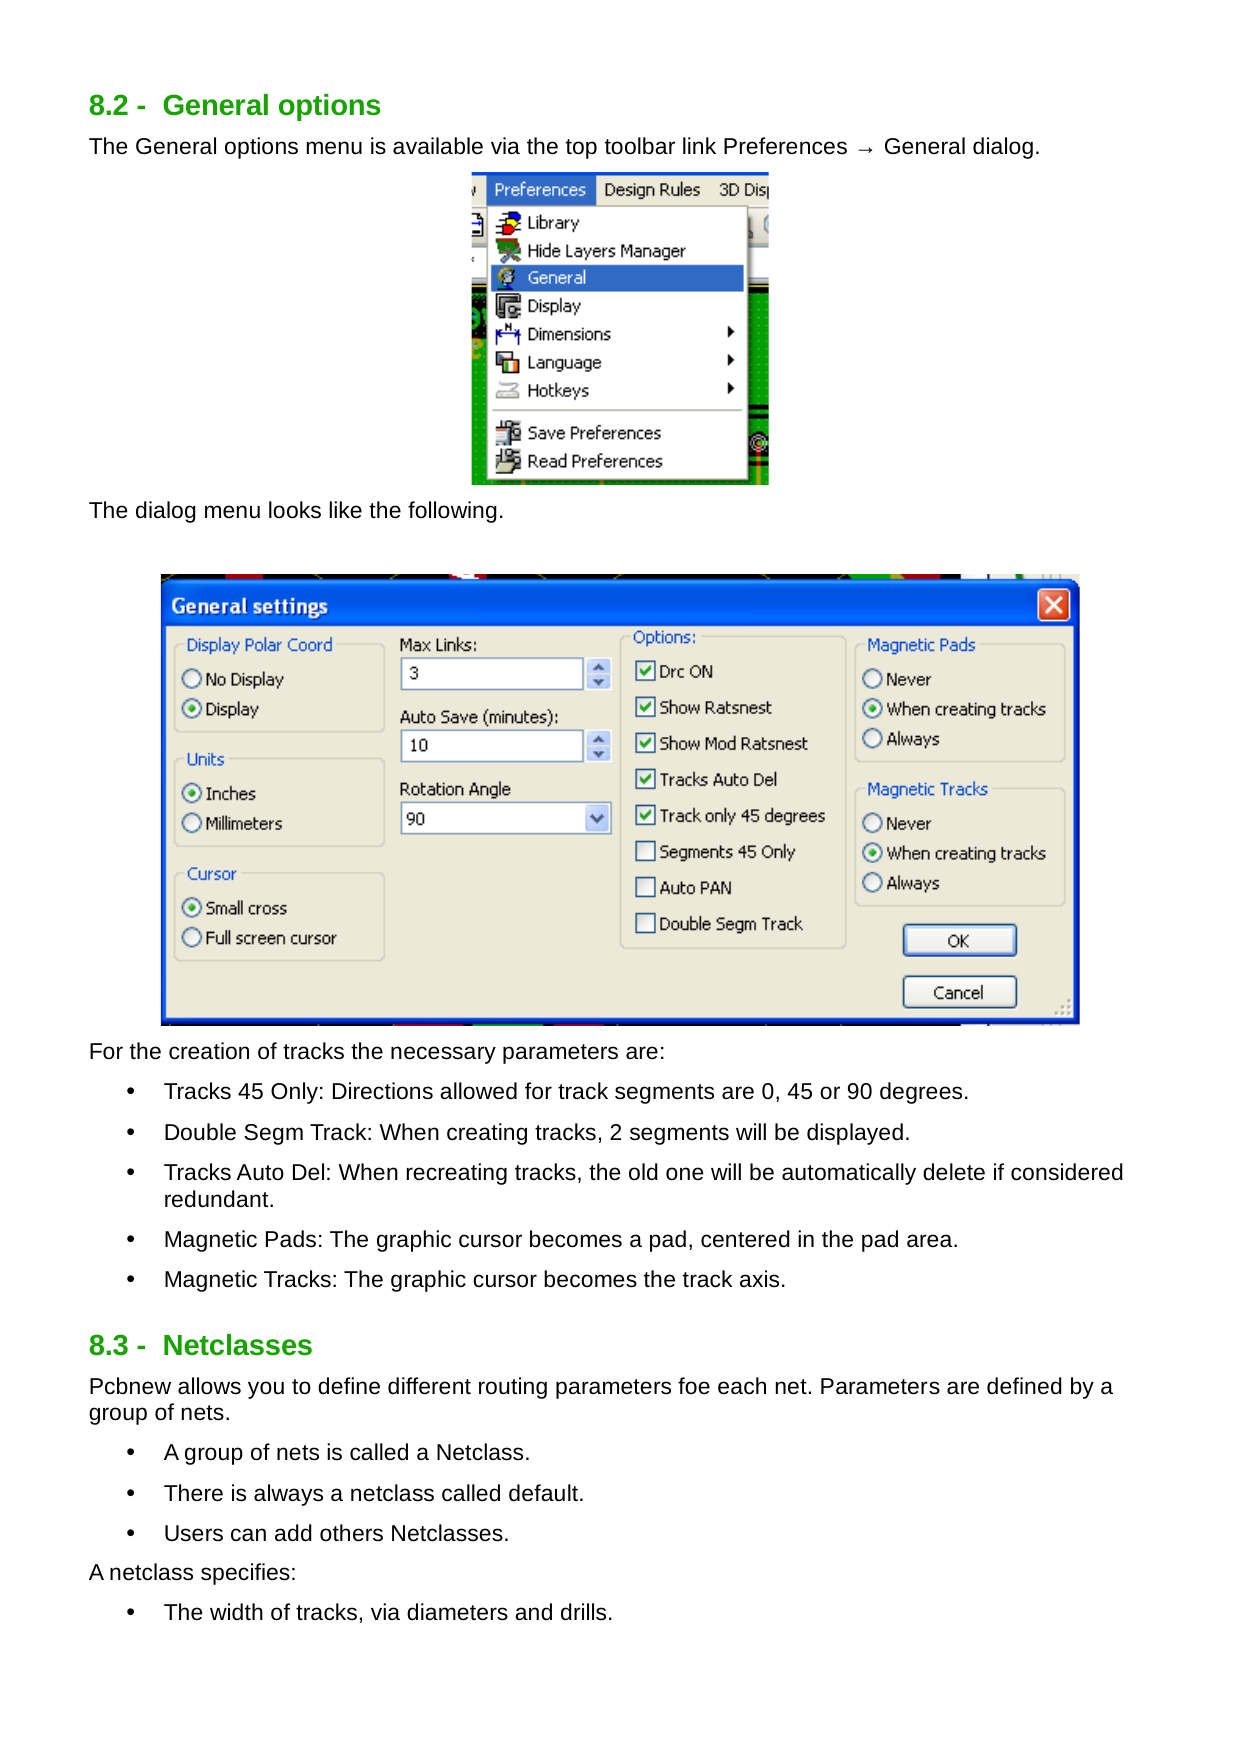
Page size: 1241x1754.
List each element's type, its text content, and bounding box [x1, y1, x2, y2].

text For the creation of tracks the necessary parameters are: [88, 1038, 1152, 1064]
picture [160, 574, 1080, 1026]
list There is always a netclass called default. [126, 1478, 1152, 1507]
text The dialog menu looks like the following. [88, 497, 1152, 523]
text A netclass specifies: [88, 1559, 1152, 1586]
list Users can add others Netclasses. [126, 1519, 1152, 1547]
list The width of tracks, via diameters and drills. [126, 1598, 1152, 1626]
list Double Segm Track: When creating tracks, 2 segments will be displayed. [126, 1117, 1152, 1145]
list A group of nets is called a Netclass. [126, 1438, 1152, 1466]
subtitle Netclasses [88, 1328, 1152, 1361]
list Tracks 45 Only: Directions allowed for track segments are 0, 45 or 90 degrees. [126, 1077, 1152, 1105]
text The General options menu is available via the top toolbar link Preferences → General dialog. [88, 133, 1152, 159]
list Tracks Auto Del: When recreating tracks, the old one will be automatically delete if considered redundant. [126, 1158, 1152, 1212]
text Pcbnew allows you to define different routing parameters foe each net. Parameters are defined by a group of nets. [88, 1373, 1152, 1426]
list Magnetic Pads: The graphic cursor becomes a pad, centered in the pad area. [126, 1224, 1152, 1252]
subtitle General options [88, 88, 1152, 121]
picture [471, 172, 769, 485]
list Magnetic Tracks: The graphic cursor becomes the track axis. [126, 1265, 1152, 1293]
